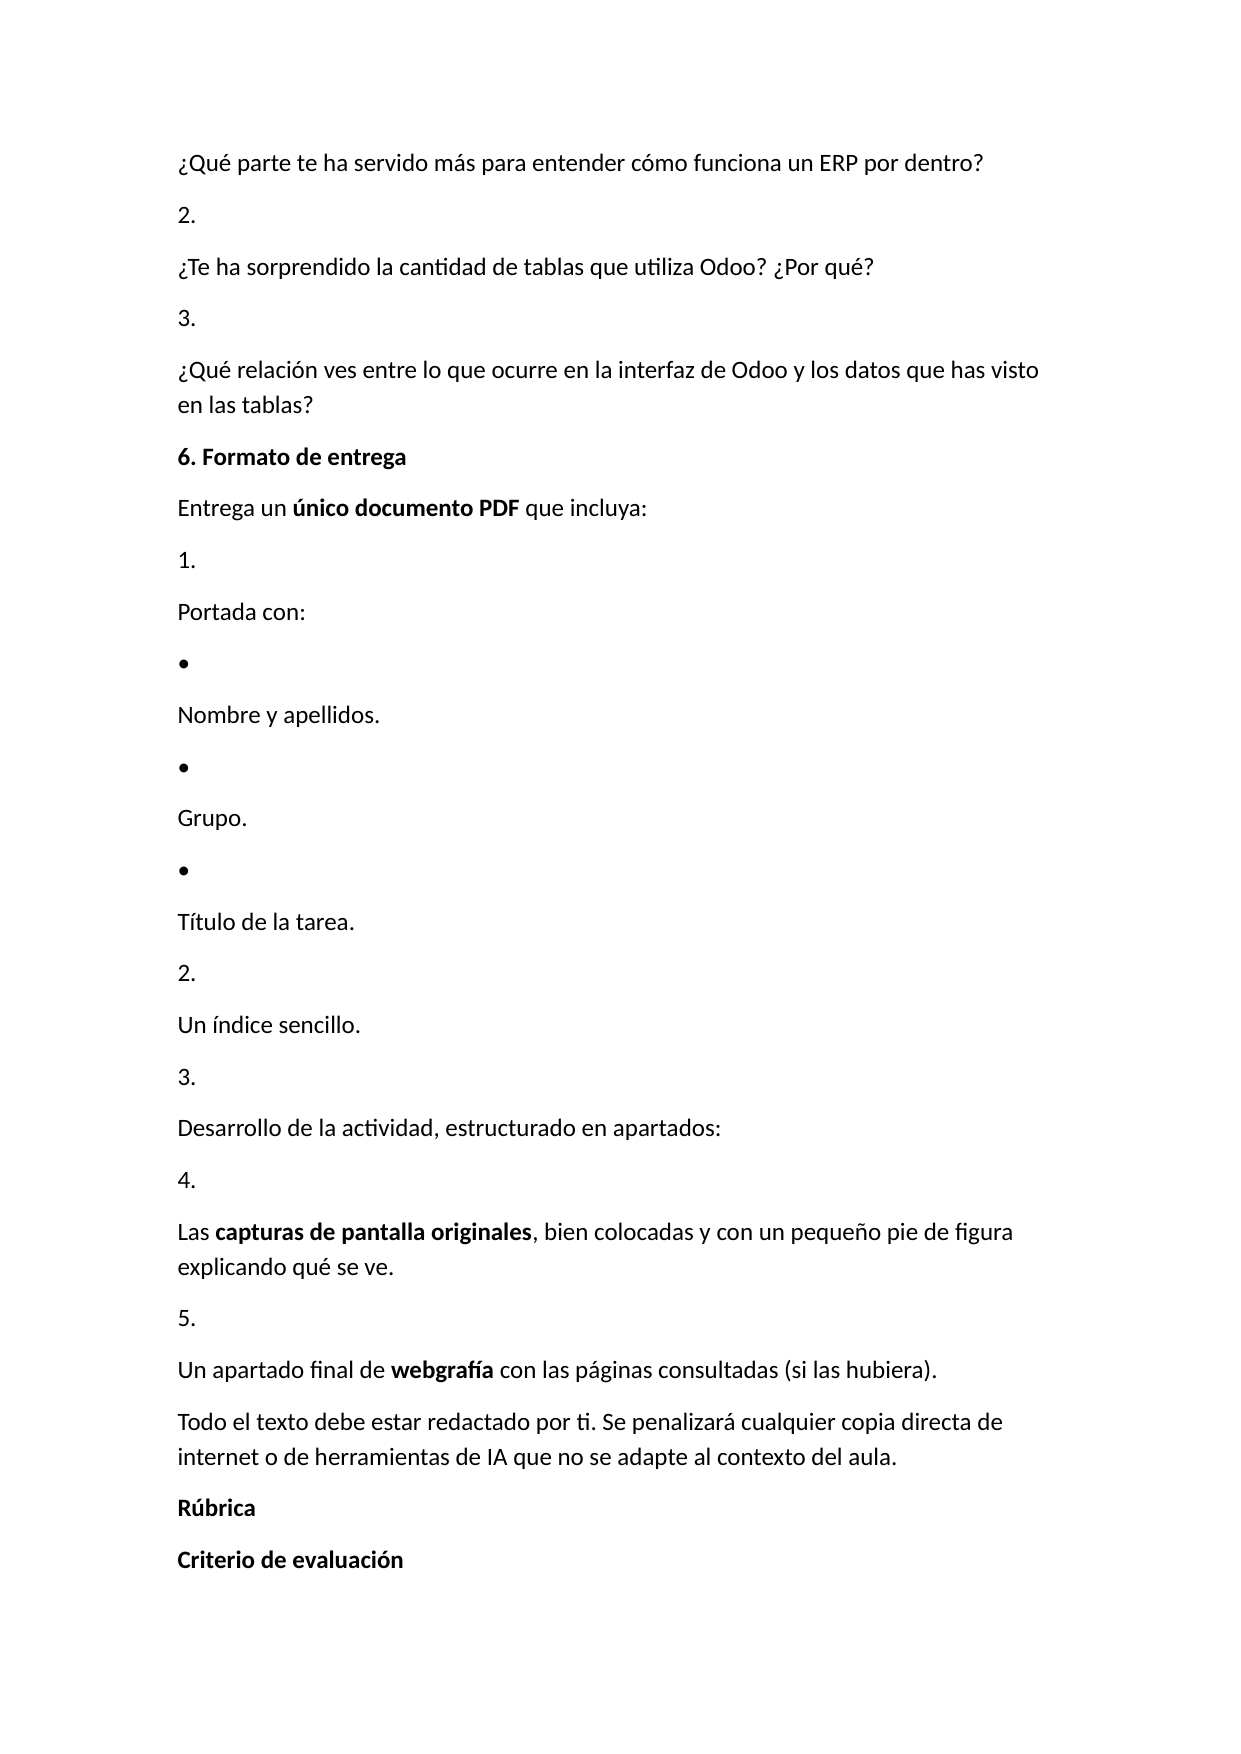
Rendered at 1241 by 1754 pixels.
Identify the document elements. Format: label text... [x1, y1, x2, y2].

text ¿Qué parte te ha servido más para entender cómo funciona un ERP por dentro? [177, 148, 1063, 178]
text 3. [177, 1061, 1063, 1091]
text 5. [177, 1303, 1063, 1333]
text Criterio de evaluación [177, 1544, 1063, 1575]
text Las capturas de pantalla originales, bien colocadas y con un pequeño pie de figura explicando qué se ve. [177, 1216, 1063, 1281]
text 4. [177, 1164, 1063, 1195]
text Portada con: [177, 596, 1063, 626]
text Rúbrica [177, 1493, 1063, 1523]
text • [177, 648, 1063, 678]
text 6. Formato de entrega [177, 441, 1063, 471]
text Desarrollo de la actividad, estructurado en apartados: [177, 1113, 1063, 1143]
text Todo el texto debe estar redactado por ti. Se penalizará cualquier copia directa de internet o de herramientas de IA que no se adapte al contexto del aula. [177, 1406, 1063, 1471]
text ¿Qué relación ves entre lo que ocurre en la interfaz de Odoo y los datos que has visto en las tablas? [177, 354, 1063, 420]
text ¿Te ha sorprendido la cantidad de tablas que utiliza Odoo? ¿Por qué? [177, 251, 1063, 281]
text Un apartado final de webgrafía con las páginas consultadas (si las hubiera). [177, 1354, 1063, 1385]
text 2. [177, 199, 1063, 230]
text Un índice sencillo. [177, 1009, 1063, 1040]
text Título de la tarea. [177, 906, 1063, 936]
text 2. [177, 958, 1063, 988]
text • [177, 751, 1063, 781]
text Nombre y apellidos. [177, 699, 1063, 730]
text Grupo. [177, 803, 1063, 833]
text • [177, 854, 1063, 885]
text 3. [177, 303, 1063, 333]
text Entrega un único documento PDF que incluya: [177, 493, 1063, 523]
text 1. [177, 544, 1063, 575]
